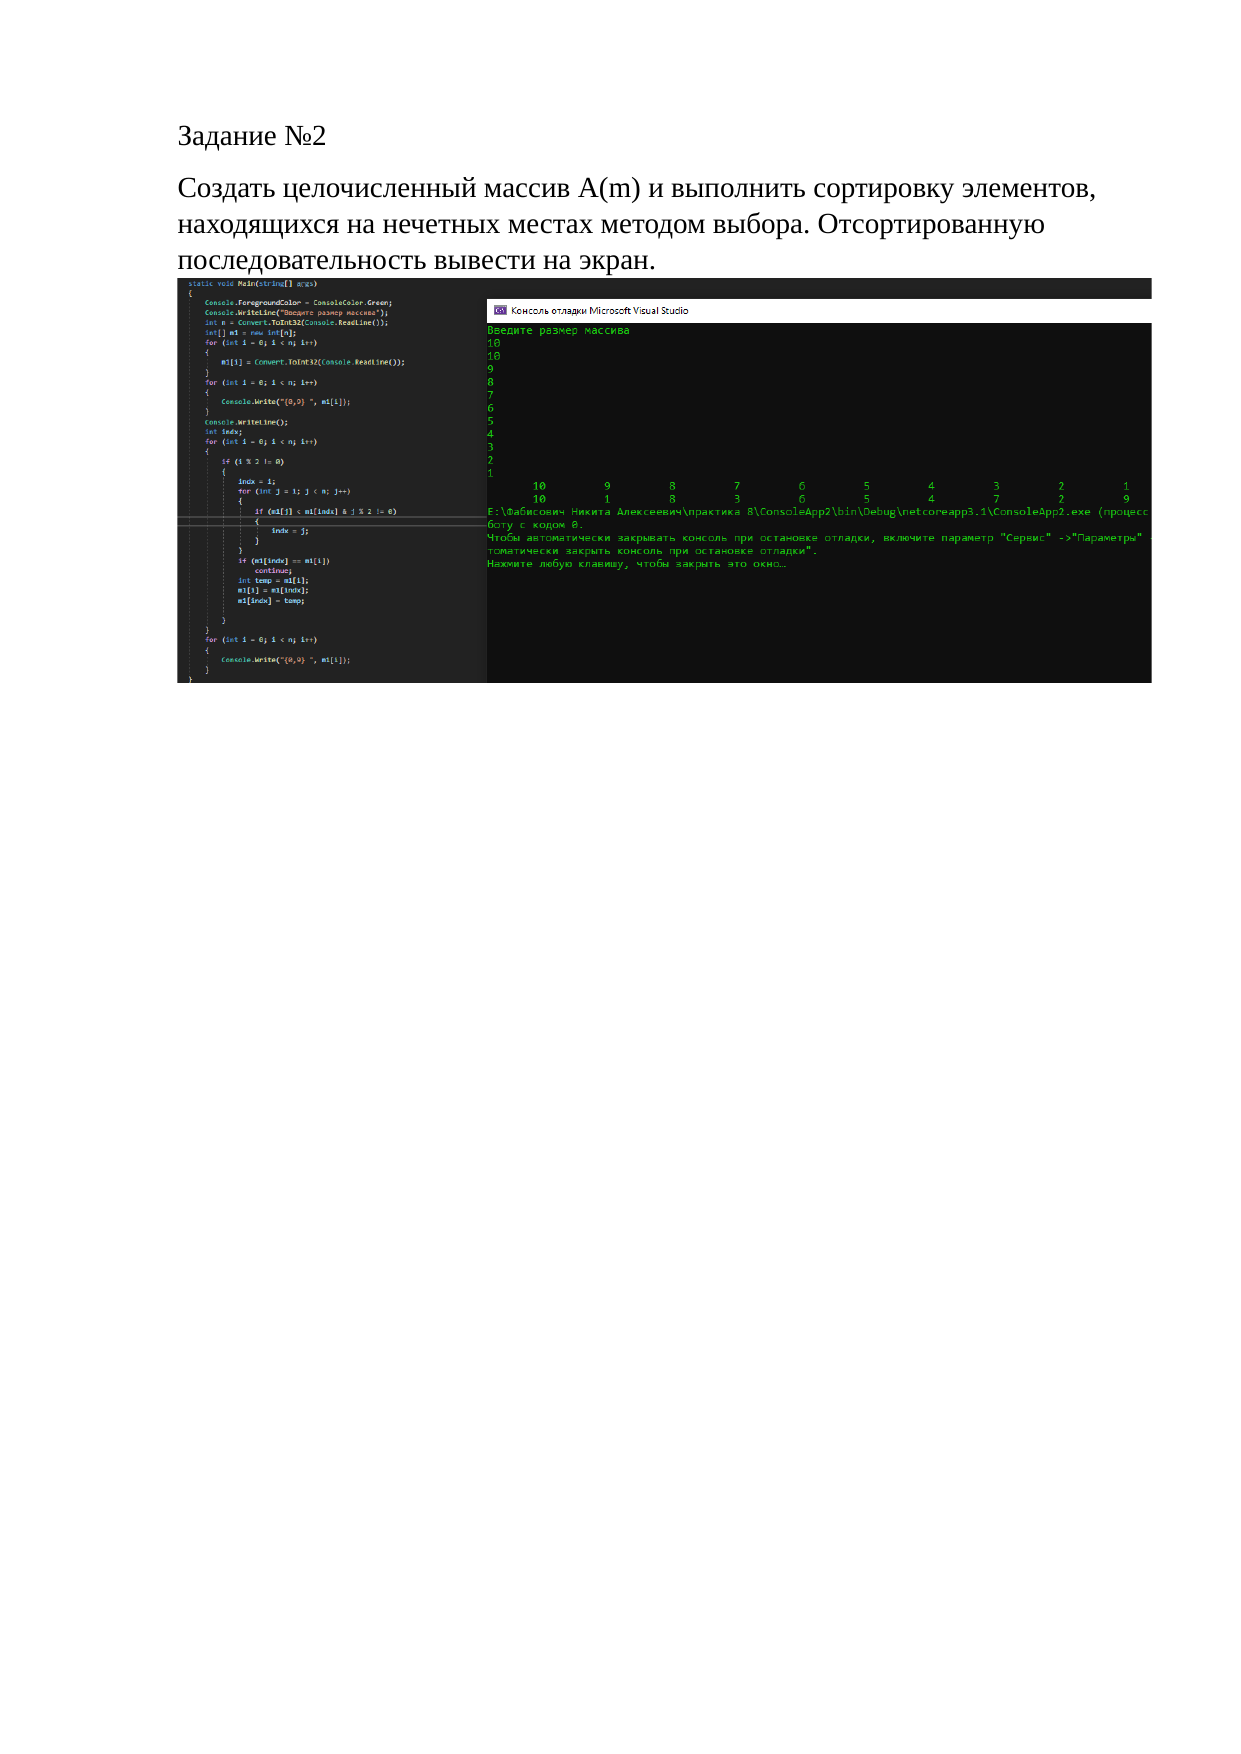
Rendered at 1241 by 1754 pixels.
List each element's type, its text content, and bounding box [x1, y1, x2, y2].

picture [177, 278, 1152, 683]
text Задание №2 [177, 118, 1152, 152]
text Создать целочисленный массив А(m) и выполнить сортировку элементов, находящихся на нечетных местах методом выбора. Отсортированную последовательность вывести на экран. [177, 171, 1152, 276]
